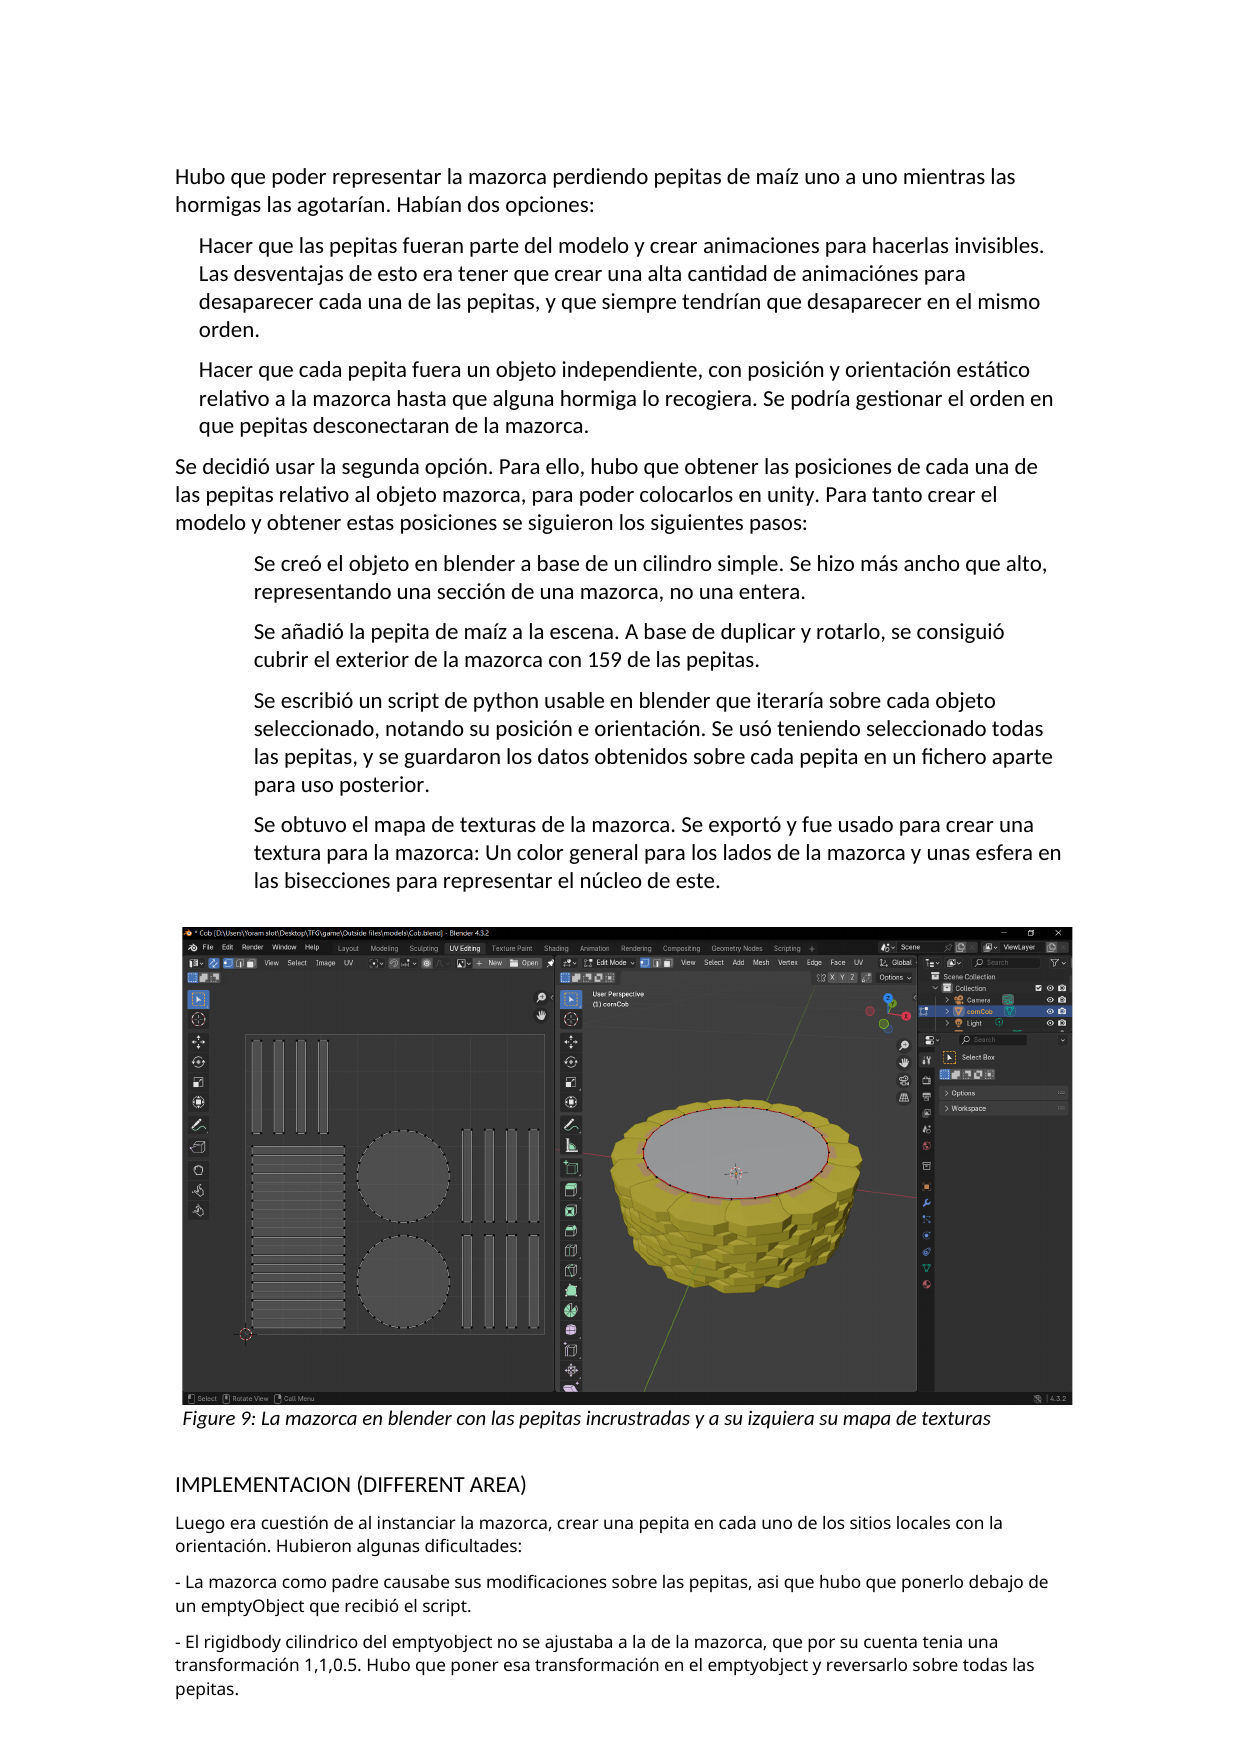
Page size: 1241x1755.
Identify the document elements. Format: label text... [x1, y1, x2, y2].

text Luego era cuestión de al instanciar la mazorca, crear una pepita en cada uno de los sitios locales con la orientación. Hubieron algunas dificultades: [175, 1511, 1065, 1558]
text - El rigidbody cilindrico del emptyobject no se ajustaba a la de la mazorca, que por su cuenta tenia una transformación 1,1,0.5. Hubo que poner esa transformación en el emptyobject y reversarlo sobre todas las pepitas. [175, 1630, 1065, 1700]
picture [182, 927, 1073, 1405]
text - La mazorca como padre causabe sus modificaciones sobre las pepitas, asi que hubo que ponerlo debajo de un emptyObject que recibió el script. [175, 1571, 1065, 1617]
text IMPLEMENTACION (DIFFERENT AREA) [175, 1471, 1065, 1499]
text Se decidió usar la segunda opción. Para ello, hubo que obtener las posiciones de cada una de las pepitas relativo al objeto mazorca, para poder colocarlos en unity. Para tanto crear el modelo y obtener estas posiciones se siguieron los siguientes pasos: [175, 452, 1065, 536]
text Hubo que poder representar la mazorca perdiendo pepitas de maíz uno a uno mientras las hormigas las agotarían. Habían dos opciones: [175, 162, 1065, 218]
list Se añadió la pepita de maíz a la escena. A base de duplicar y rotarlo, se consiguió cubrir el exterior de la mazorca con 159 de las pepitas. [212, 617, 1065, 673]
list Se escribió un script de python usable en blender que iteraría sobre cada objeto seleccionado, notando su posición e orientación. Se usó teniendo seleccionado todas las pepitas, y se guardaron los datos obtenidos sobre cada pepita en un fichero aparte para uso posterior. [212, 686, 1065, 798]
list Se obtuvo el mapa de texturas de la mazorca. Se exportó y fue usado para crear una textura para la mazorca: Un color general para los lados de la mazorca y unas esfera en las bisecciones para representar el núcleo de este. [212, 810, 1065, 894]
list Hacer que cada pepita fuera un objeto independiente, con posición y orientación estático relativo a la mazorca hasta que alguna hormiga lo recogiera. Se podría gestionar el orden en que pepitas desconectaran de la mazorca. [175, 356, 1065, 440]
text Figure 9: La mazorca en blender con las pepitas incrustradas y a su izquiera su mapa de texturas [182, 1405, 1073, 1430]
list Se creó el objeto en blender a base de un cilindro simple. Se hizo más ancho que alto, representando una sección de una mazorca, no una entera. [212, 549, 1065, 605]
list Hacer que las pepitas fueran parte del modelo y crear animaciones para hacerlas invisibles. Las desventajas de esto era tener que crear una alta cantidad de animaciónes para desaparecer cada una de las pepitas, y que siempre tendrían que desaparecer en el mismo orden. [175, 231, 1065, 343]
